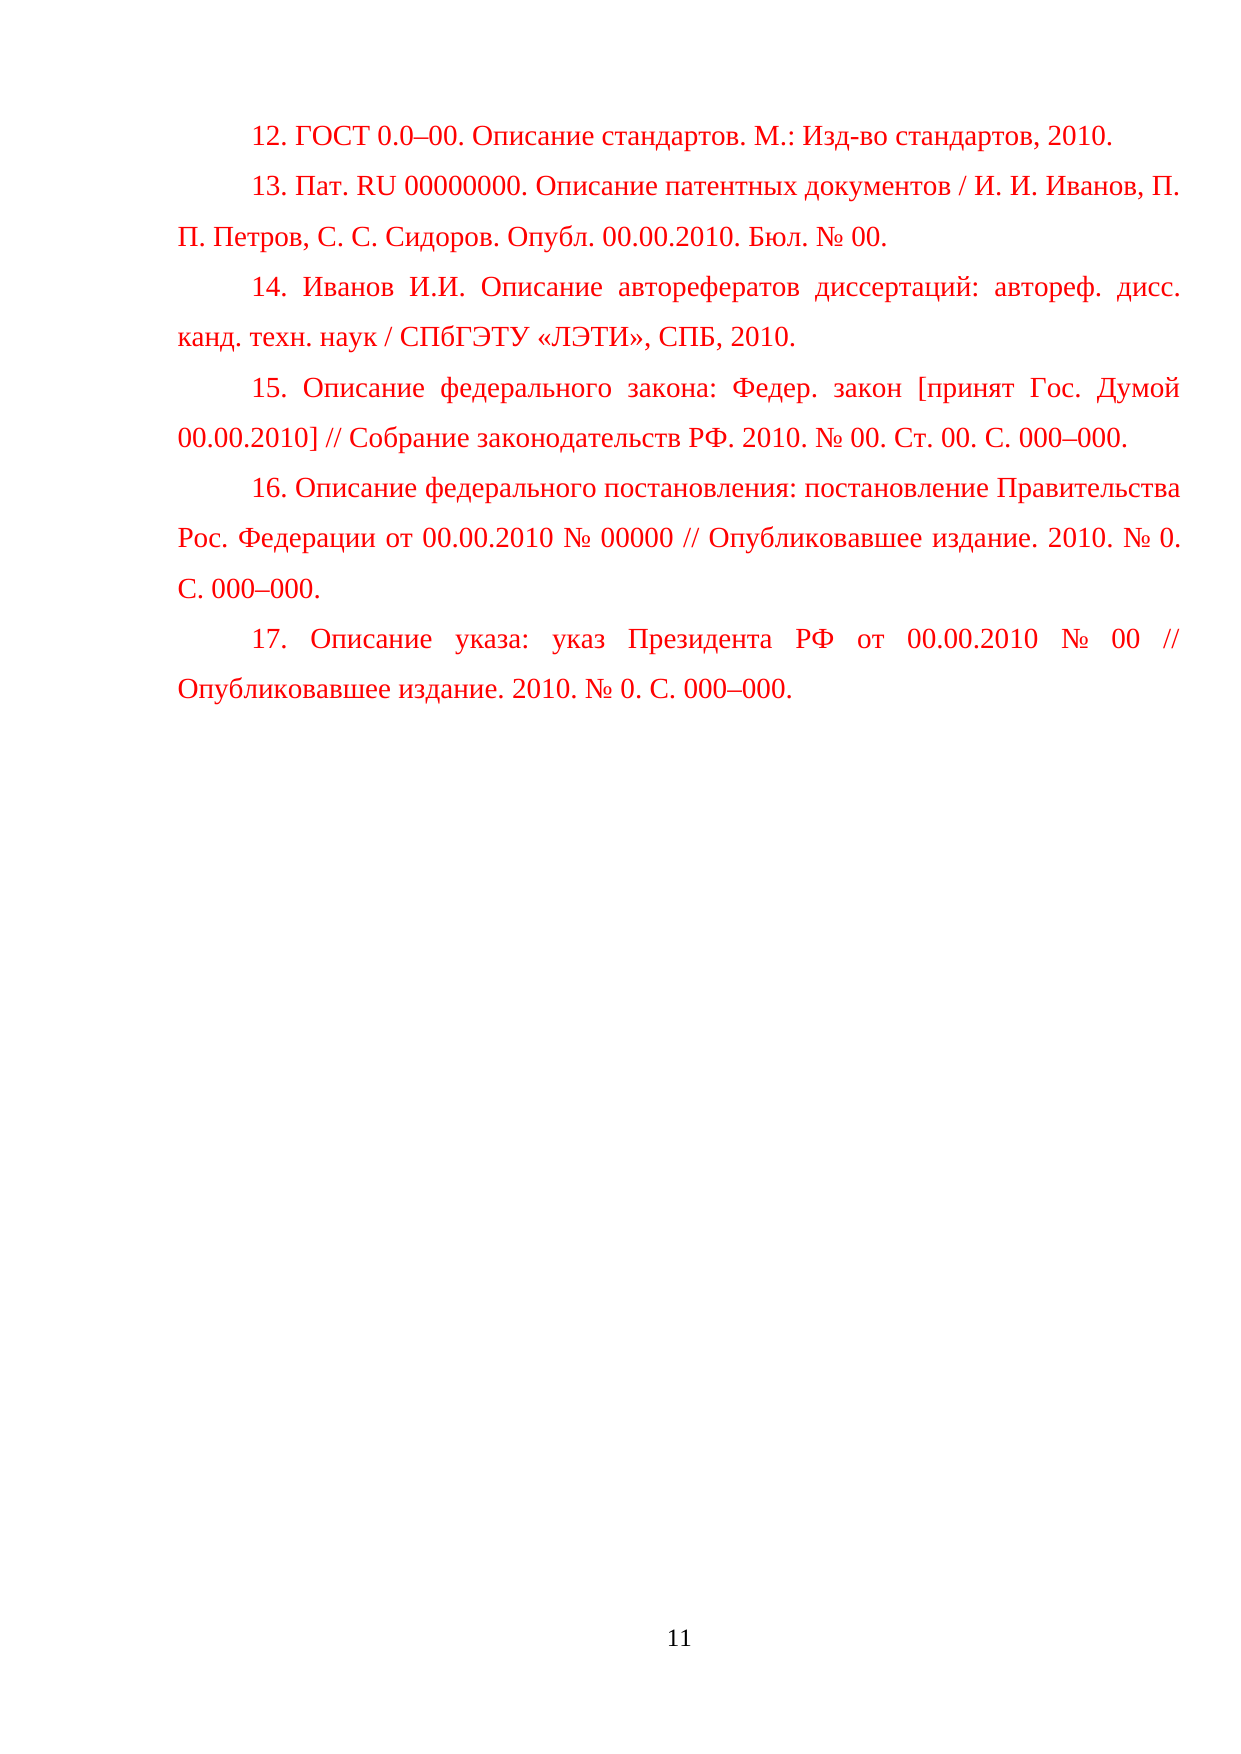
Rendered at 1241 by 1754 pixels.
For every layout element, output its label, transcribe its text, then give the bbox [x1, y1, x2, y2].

text 14. Иванов И.И. Описание авторефератов диссертаций: автореф. дисс. канд. техн. наук / СПбГЭТУ «ЛЭТИ», СПБ, 2010. [177, 269, 1181, 353]
text 15. Описание федерального закона: Федер. закон [принят Гос. Думой 00.00.2010] // Собрание законодательств РФ. 2010. № 00. Ст. 00. С. 000–000. [177, 370, 1181, 453]
text 16. Описание федерального постановления: постановление Правительства Рос. Федерации от 00.00.2010 № 00000 // Опубликовавшее издание. 2010. № 0. С. 000–000. [177, 470, 1181, 604]
text 12. ГОСТ 0.0–00. Описание стандартов. М.: Изд-во стандартов, 2010. [177, 118, 1181, 152]
text 17. Описание указа: указ Президента РФ от 00.00.2010 № 00 // Опубликовавшее издание. 2010. № 0. С. 000–000. [177, 621, 1181, 705]
text 13. Пат. RU 00000000. Описание патентных документов / И. И. Иванов, П. П. Петров, С. С. Сидоров. Опубл. 00.00.2010. Бюл. № 00. [177, 168, 1181, 252]
